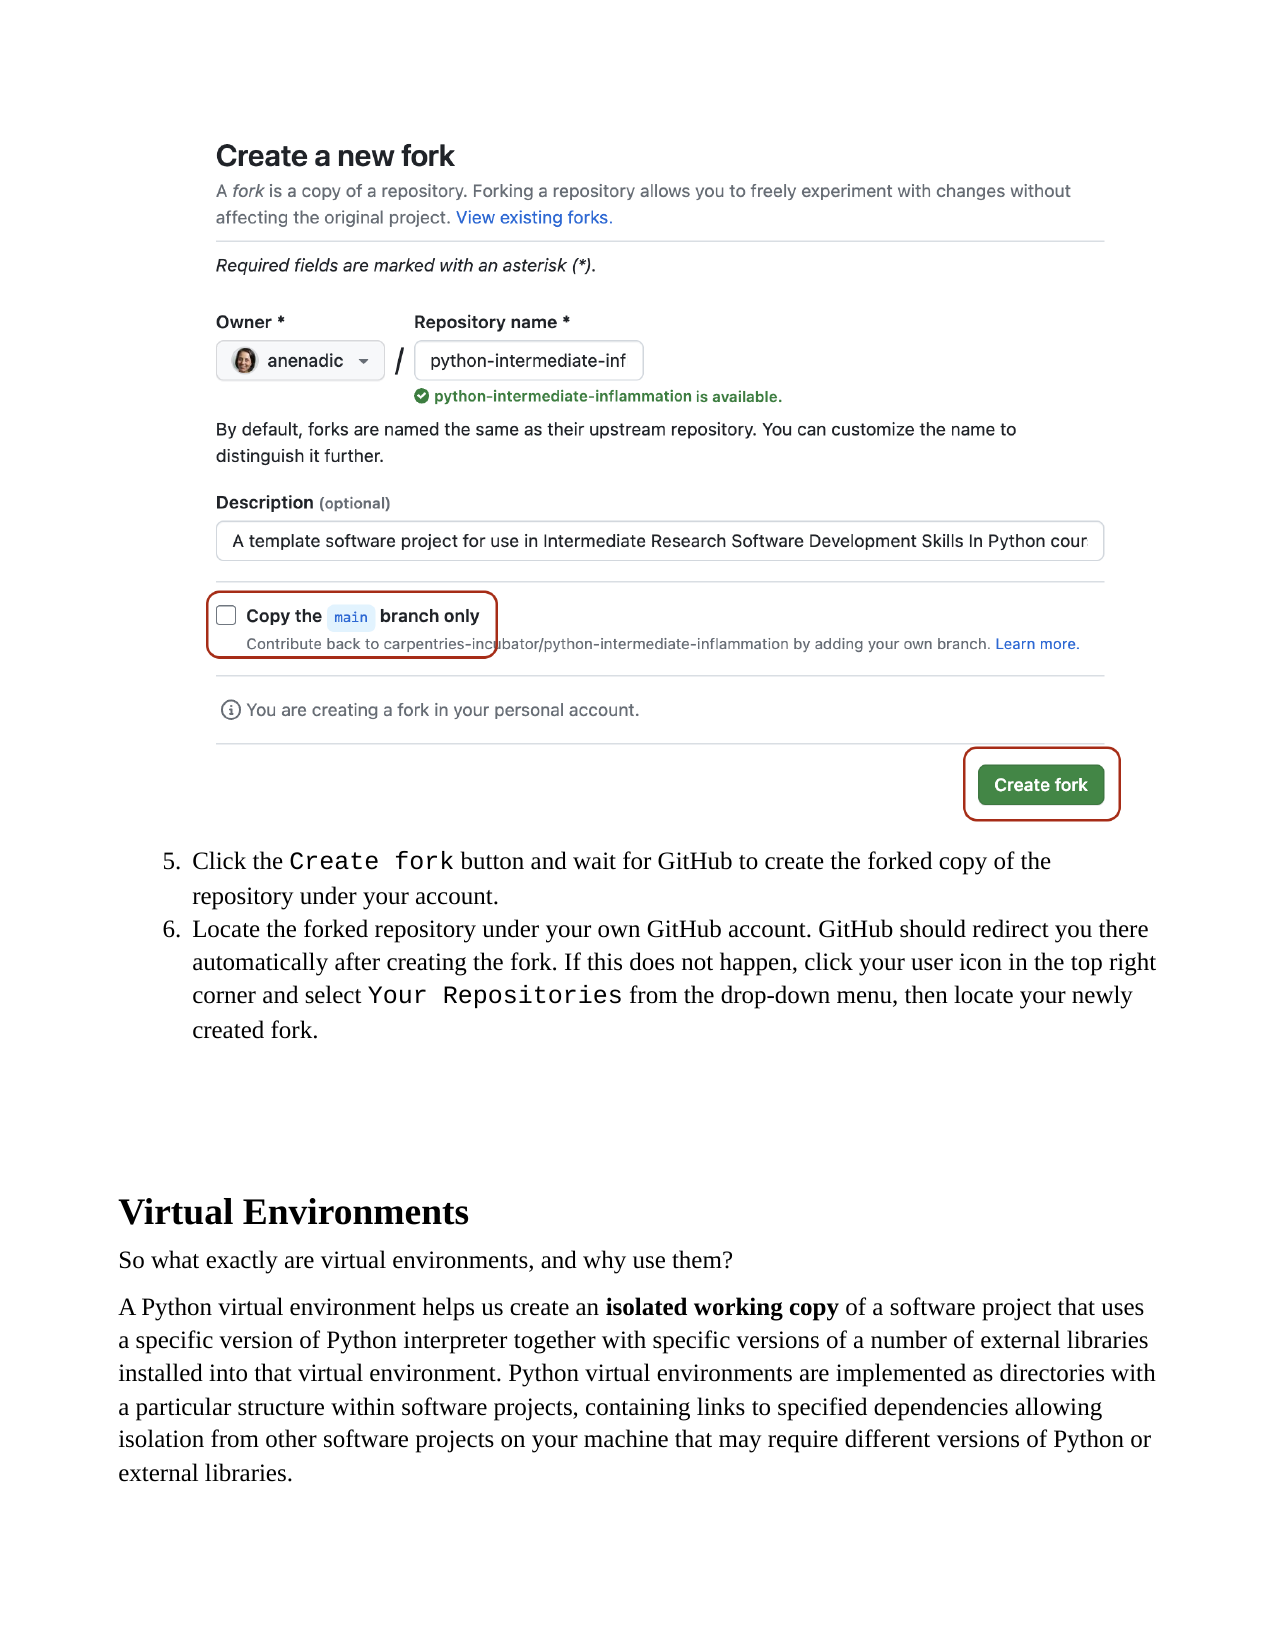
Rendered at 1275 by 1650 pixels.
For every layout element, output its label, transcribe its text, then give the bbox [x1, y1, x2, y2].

list Click the Create fork button and wait for GitHub to create the forked copy of the repository under your account. [162, 846, 1157, 910]
subtitle Virtual Environments [118, 1189, 1157, 1232]
text So what exactly are virtual environments, and why use them? [118, 1245, 1157, 1274]
list Locate the forked repository under your own GitHub account. GitHub should redirect you there automatically after creating the fork. If this does not happen, click your user icon in the top right corner and select Your Repositories from the drop-down menu, then locate your newly created fork. [162, 914, 1157, 1044]
picture [192, 118, 1130, 828]
text A Python virtual environment helps us create an isolated working copy of a software project that uses a specific version of Python interpreter together with specific versions of a number of external libraries installed into that virtual environment. Python virtual environments are implemented as directories with a particular structure within software projects, containing links to specified dependencies allowing isolation from other software projects on your machine that may require different versions of Python or external libraries. [118, 1292, 1157, 1486]
